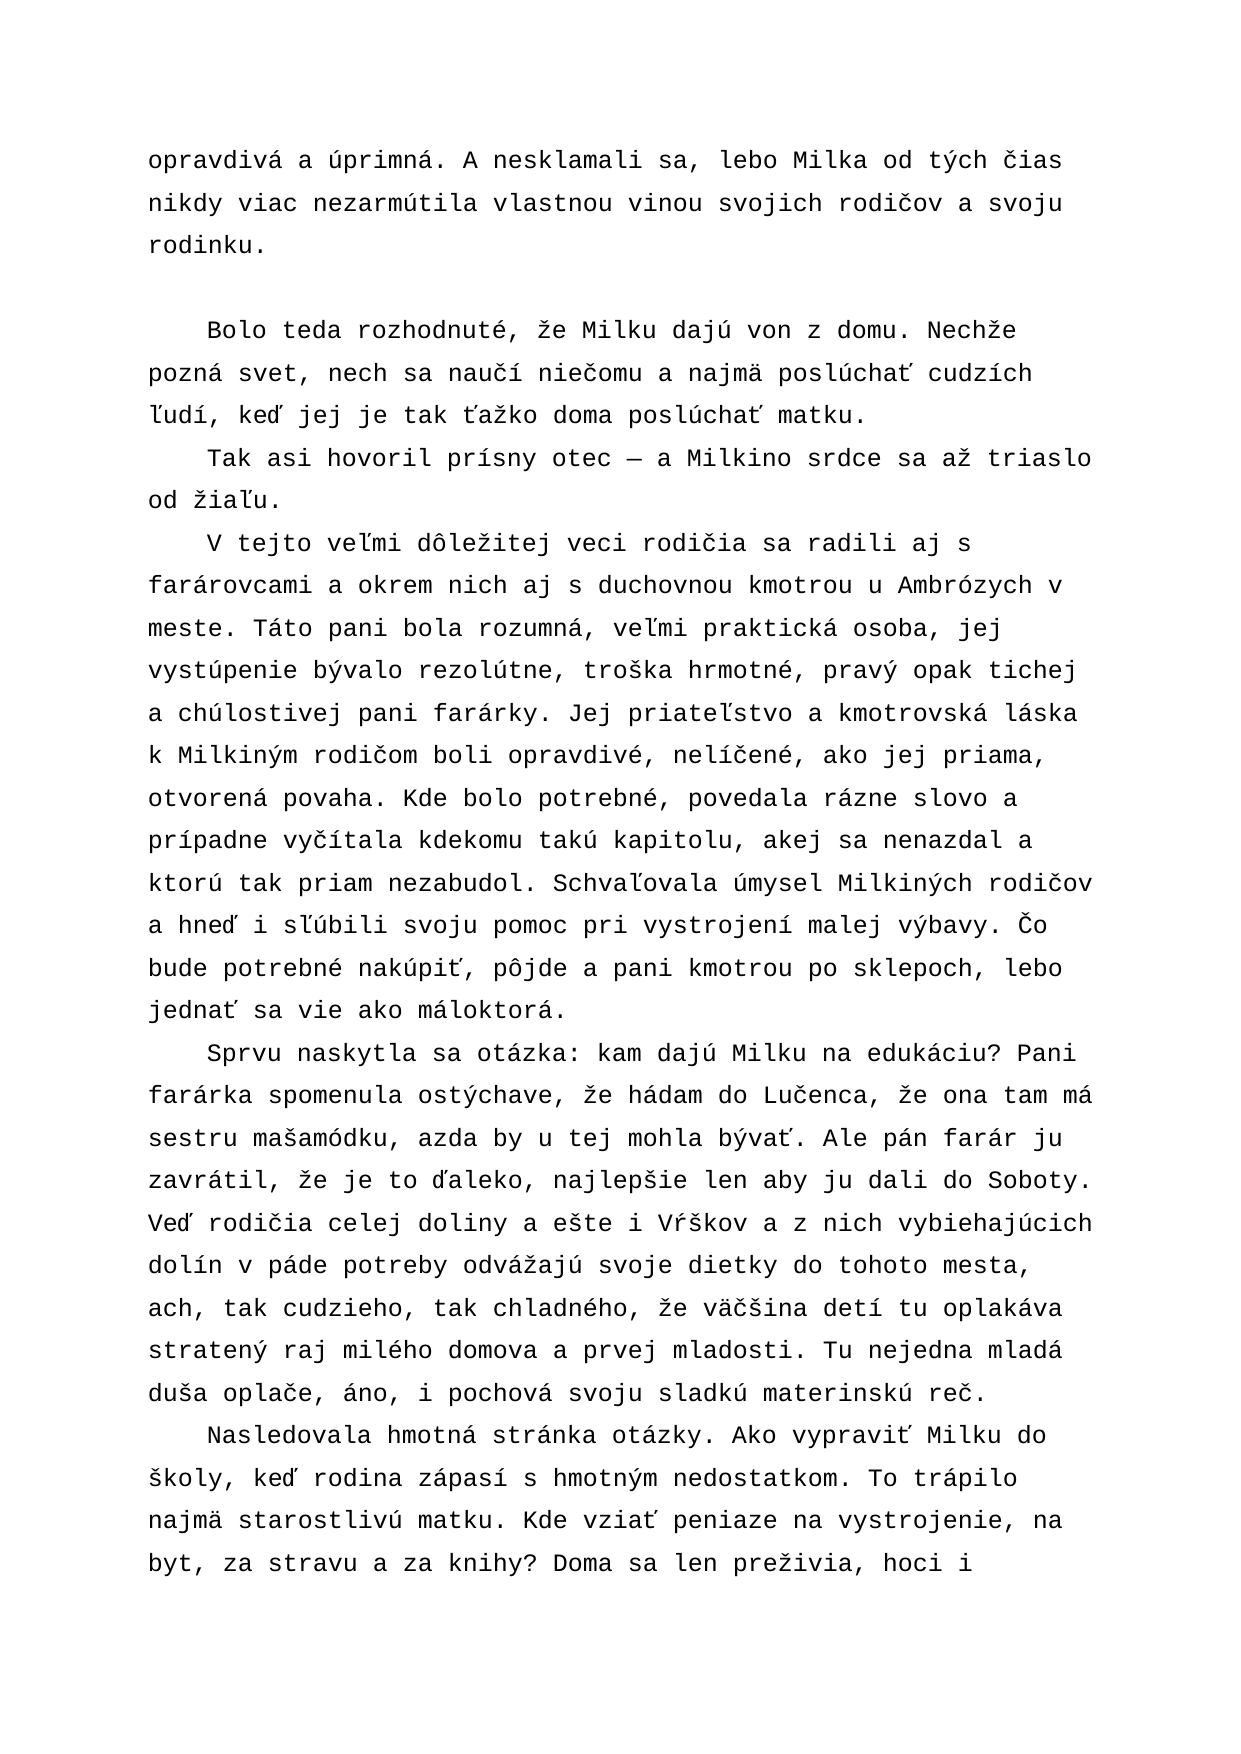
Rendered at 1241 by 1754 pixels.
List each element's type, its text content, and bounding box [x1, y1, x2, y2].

text opravdivá a úprimná. A nesklamali sa, lebo Milka od tých čias nikdy viac nezarmútila vlastnou vinou svojich rodičov a svoju rodinku. [148, 148, 1093, 261]
text Tak asi hovoril prísny otec — a Milkino srdce sa až triaslo od žiaľu. [148, 445, 1093, 516]
text Sprvu naskytla sa otázka: kam dajú Milku na edukáciu? Pani farárka spomenula ostýchave, že hádam do Lučenca, že ona tam má sestru mašamódku, azda by u tej mohla bývať. Ale pán farár ju zavrátil, že je to ďaleko, najlepšie len aby ju dali do Soboty. Veď rodičia celej doliny a ešte i Vŕškov a z nich vybiehajúcich dolín v páde potreby odvážajú svoje dietky do tohoto mesta, ach, tak cudzieho, tak chladného, že väčšina detí tu oplakáva stratený raj milého domova a prvej mladosti. Tu nejedna mladá duša oplače, áno, i pochová svoju sladkú materinskú reč. [148, 1040, 1093, 1408]
text V tejto veľmi dôležitej veci rodičia sa radili aj s farárovcami a okrem nich aj s duchovnou kmotrou u Ambrózych v meste. Táto pani bola rozumná, veľmi praktická osoba, jej vystúpenie bývalo rezolútne, troška hrmotné, pravý opak tichej a chúlostivej pani farárky. Jej priateľstvo a kmotrovská láska k Milkiným rodičom boli opravdivé, nelíčené, ako jej priama, otvorená povaha. Kde bolo potrebné, povedala rázne slovo a prípadne vyčítala kdekomu takú kapitolu, akej sa nenazdal a ktorú tak priam nezabudol. Schvaľovala úmysel Milkiných rodičov a hneď i sľúbili svoju pomoc pri vystrojení malej výbavy. Čo bude potrebné nakúpiť, pôjde a pani kmotrou po sklepoch, lebo jednať sa vie ako máloktorá. [148, 530, 1093, 1026]
text Nasledovala hmotná stránka otázky. Ako vypraviť Milku do školy, keď rodina zápasí s hmotným nedostatkom. To trápilo najmä starostlivú matku. Kde vziať peniaze na vystrojenie, na byt, za stravu a za knihy? Doma sa len preživia, hoci i [148, 1423, 1093, 1578]
text Bolo teda rozhodnuté, že Milku dajú von z domu. Nechže pozná svet, nech sa naučí niečomu a najmä poslúchať cudzích ľudí, keď jej je tak ťažko doma poslúchať matku. [148, 318, 1093, 431]
